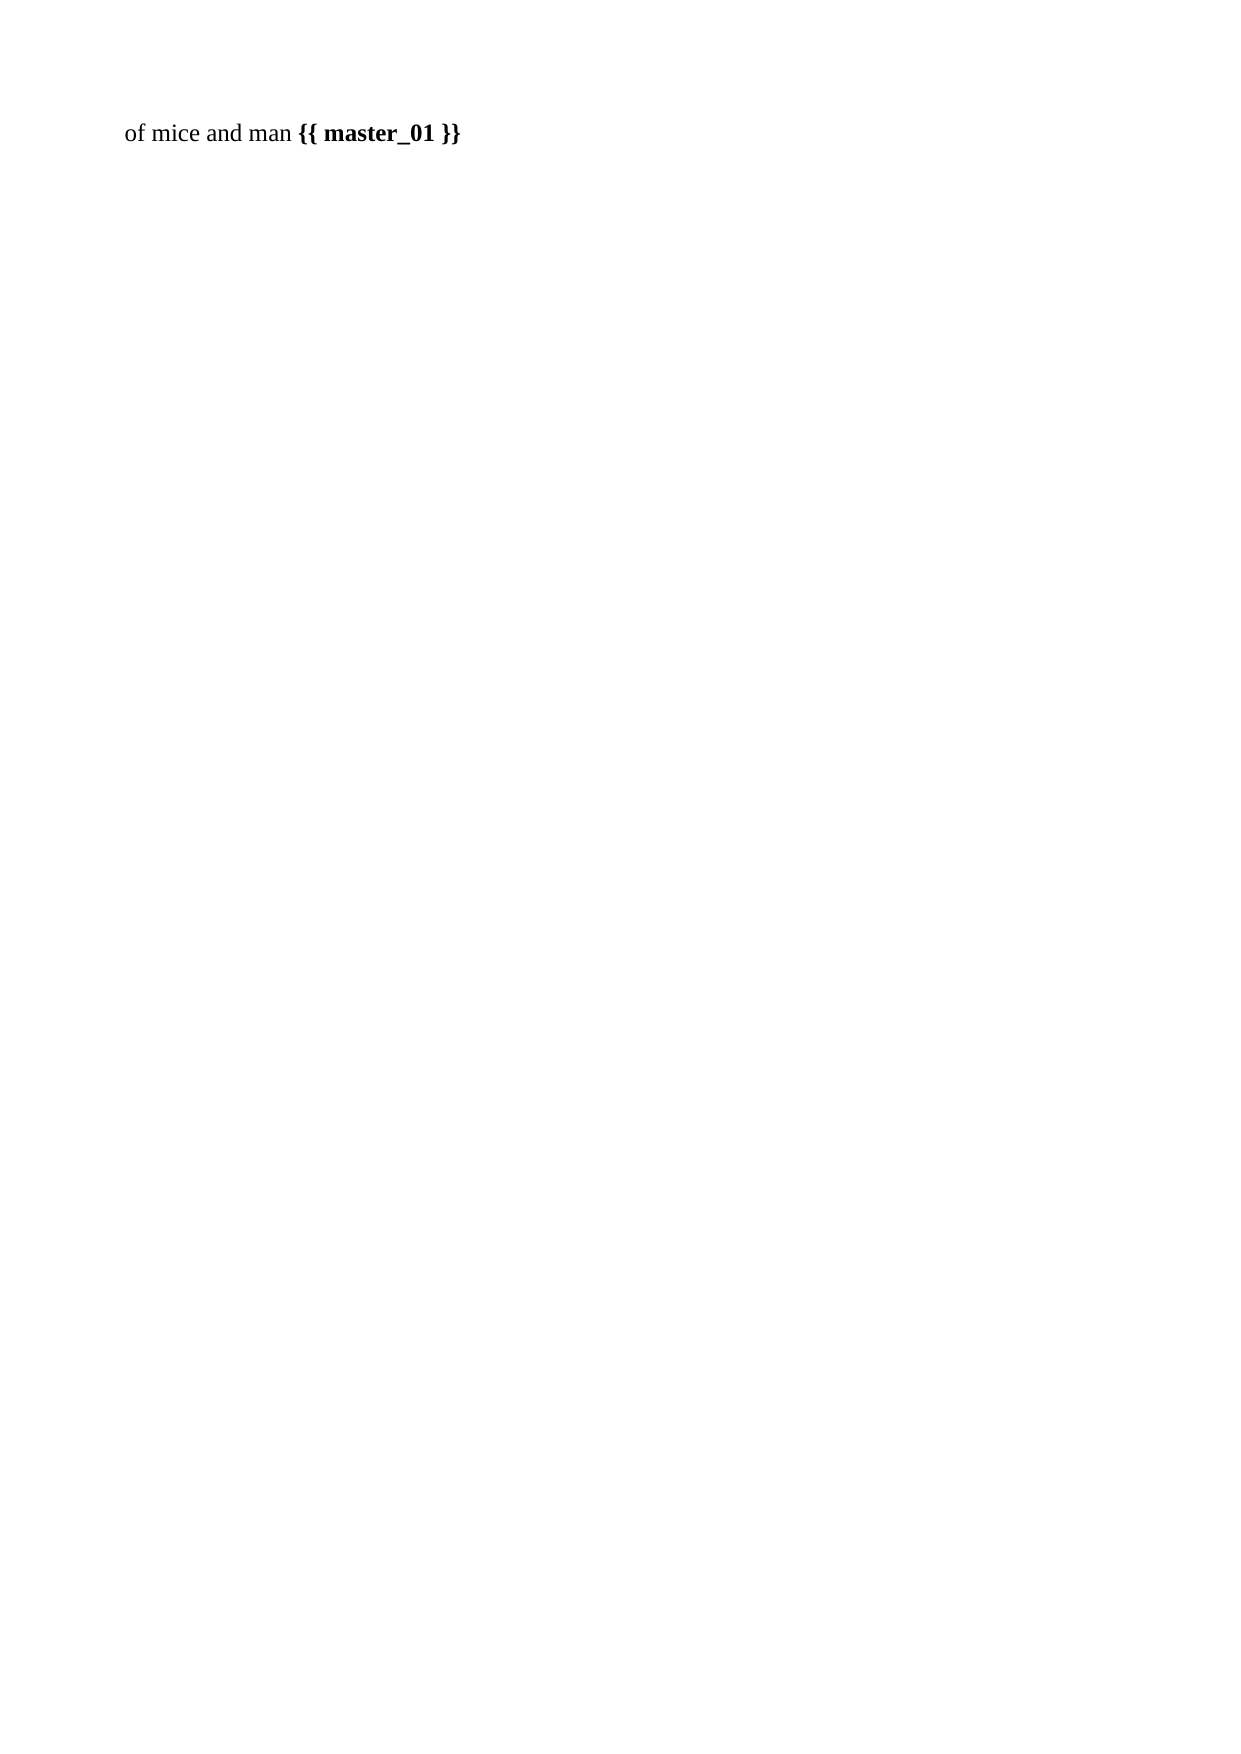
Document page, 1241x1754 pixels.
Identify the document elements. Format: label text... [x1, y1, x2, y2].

text of mice and man {{ master_01 }} [118, 118, 1122, 147]
